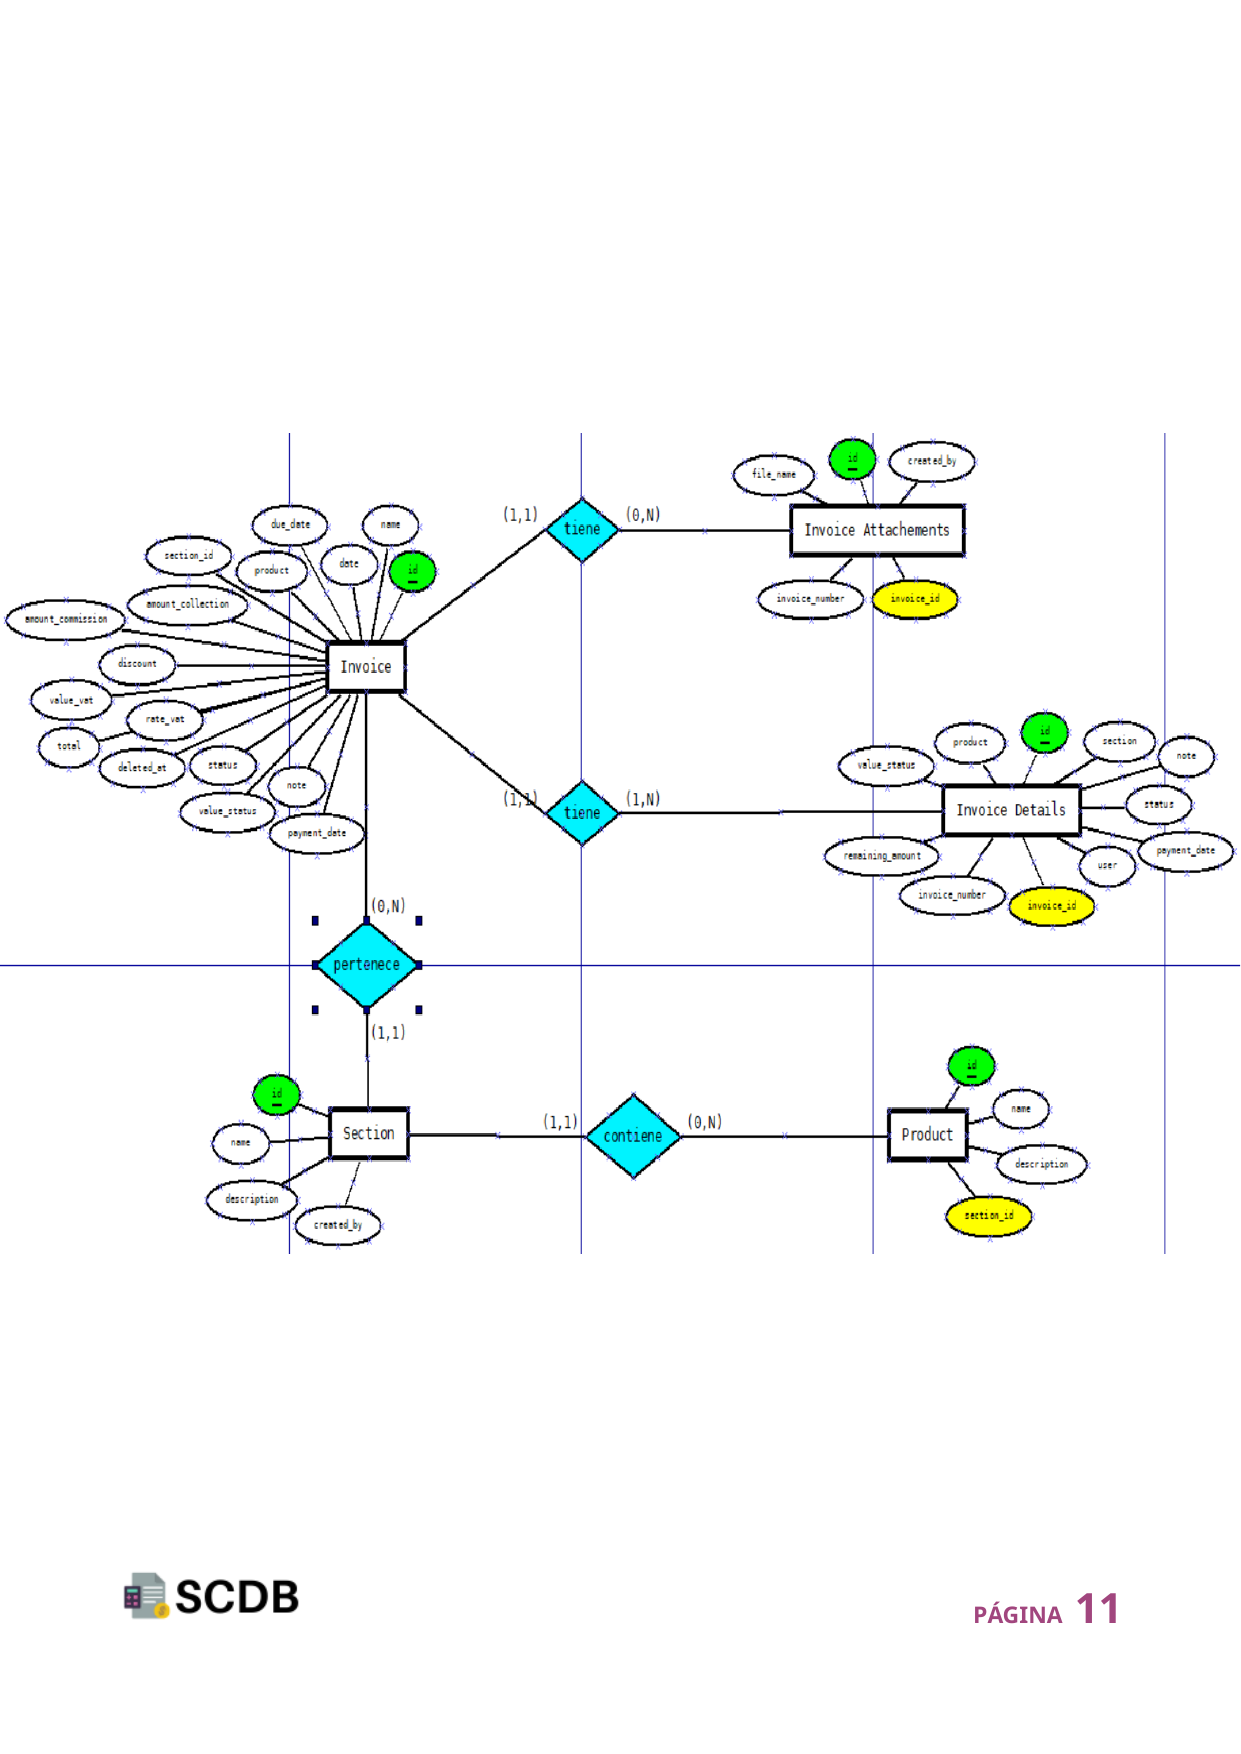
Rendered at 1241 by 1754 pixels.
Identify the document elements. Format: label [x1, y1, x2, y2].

picture [0, 433, 1241, 1254]
picture [122, 1569, 305, 1622]
